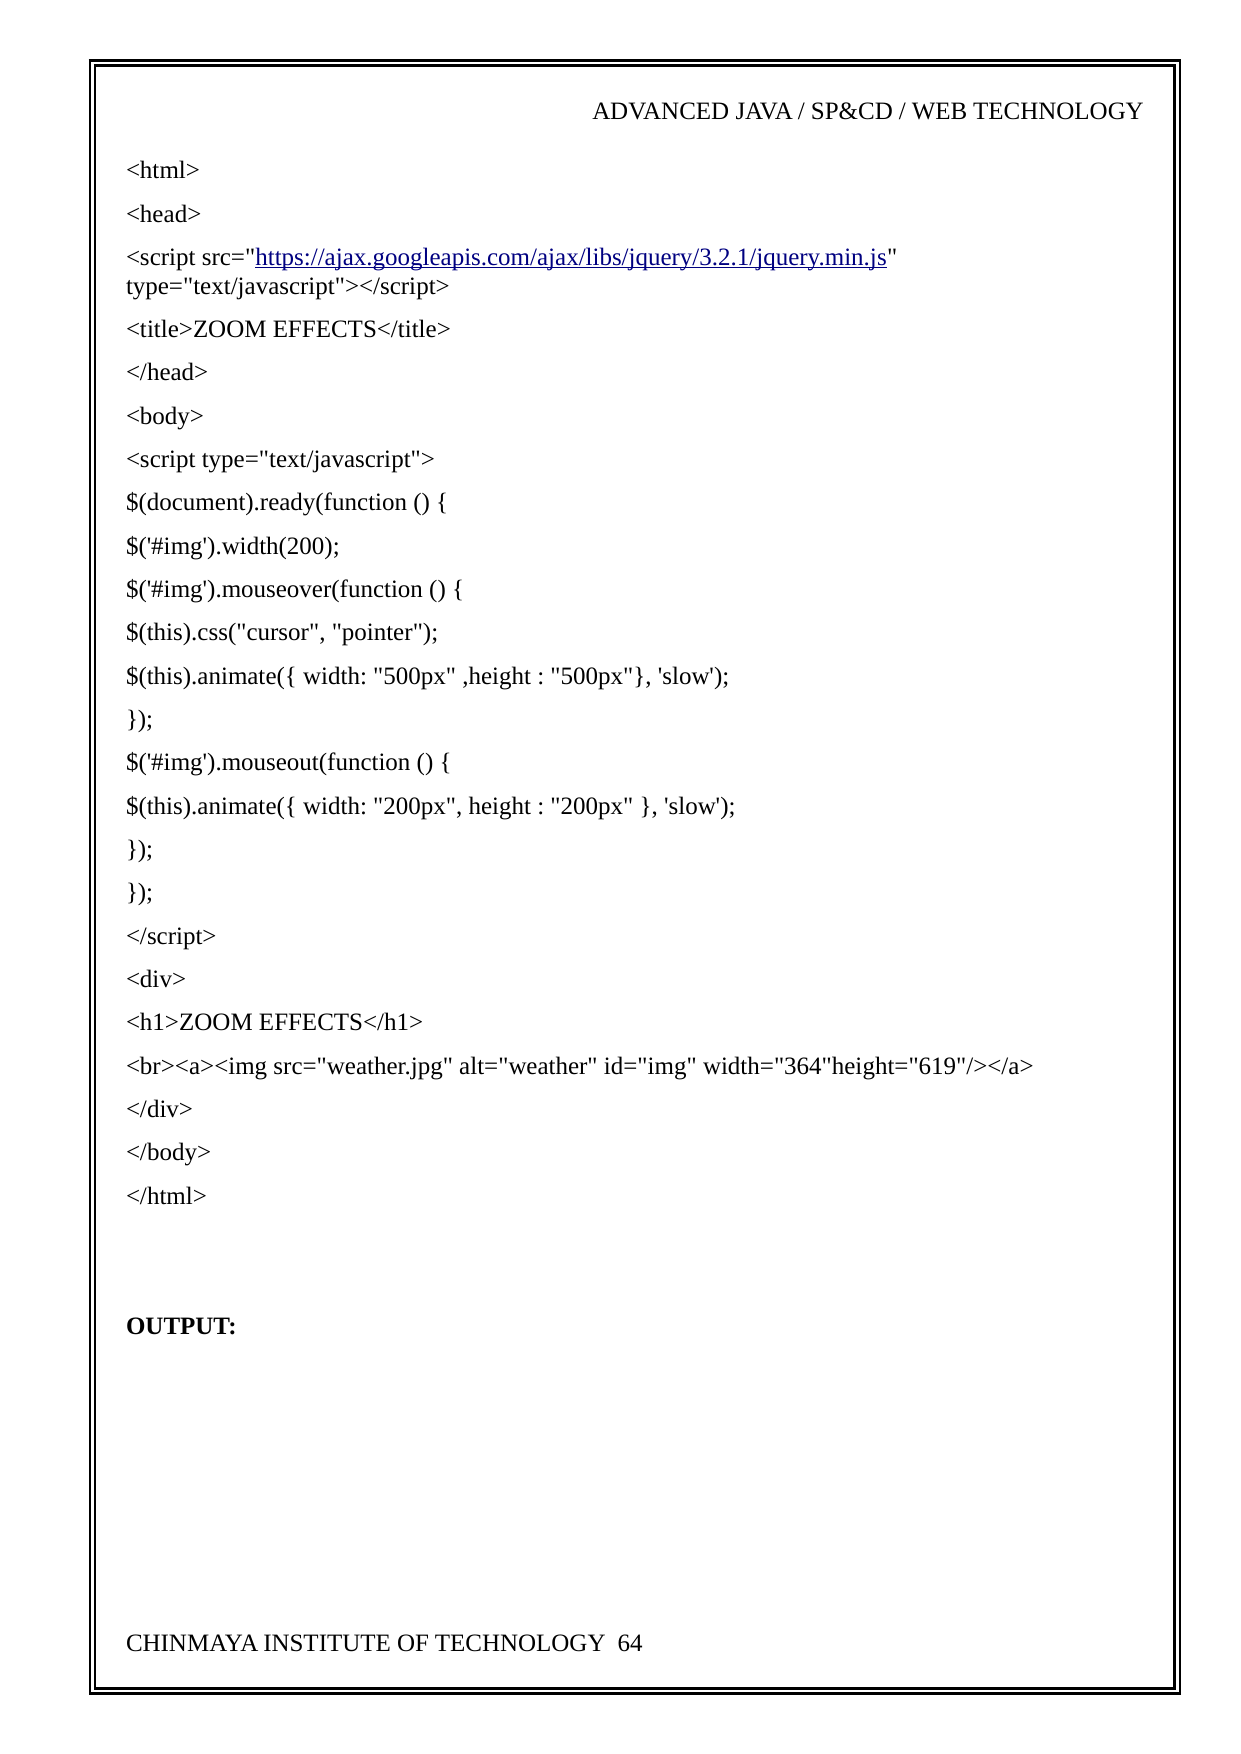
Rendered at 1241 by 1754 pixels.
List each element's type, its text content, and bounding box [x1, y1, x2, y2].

text $(this).animate({ width: "200px", height : "200px" }, 'slow'); [126, 791, 1144, 819]
text $('#img').width(200); [126, 531, 1144, 559]
text $('#img').mouseover(function () { [126, 574, 1144, 603]
text <br><a><img src="weather.jpg" alt="weather" id="img" width="364"height="619"/></a> [126, 1051, 1144, 1079]
text $('#img').mouseout(function () { [126, 747, 1144, 776]
text <body> [126, 401, 1144, 429]
text </html> [126, 1181, 1144, 1209]
text <head> [126, 199, 1144, 227]
text <h1>ZOOM EFFECTS</h1> [126, 1007, 1144, 1036]
text <html> [126, 155, 1144, 184]
text <title>ZOOM EFFECTS</title> [126, 314, 1144, 343]
text $(document).ready(function () { [126, 487, 1144, 516]
text </script> [126, 921, 1144, 949]
text }); [126, 704, 1144, 733]
text </div> [126, 1094, 1144, 1123]
text }); [126, 877, 1144, 906]
text <script type="text/javascript"> [126, 444, 1144, 473]
text OUTPUT: [126, 1311, 1144, 1339]
text <script src="https://ajax.googleapis.com/ajax/libs/jquery/3.2.1/jquery.min.js" type="text/javascript"></script> [126, 242, 1144, 299]
text <div> [126, 964, 1144, 993]
text }); [126, 834, 1144, 863]
text </body> [126, 1137, 1144, 1166]
text </head> [126, 357, 1144, 386]
text $(this).css("cursor", "pointer"); [126, 617, 1144, 646]
text $(this).animate({ width: "500px" ,height : "500px"}, 'slow'); [126, 661, 1144, 689]
